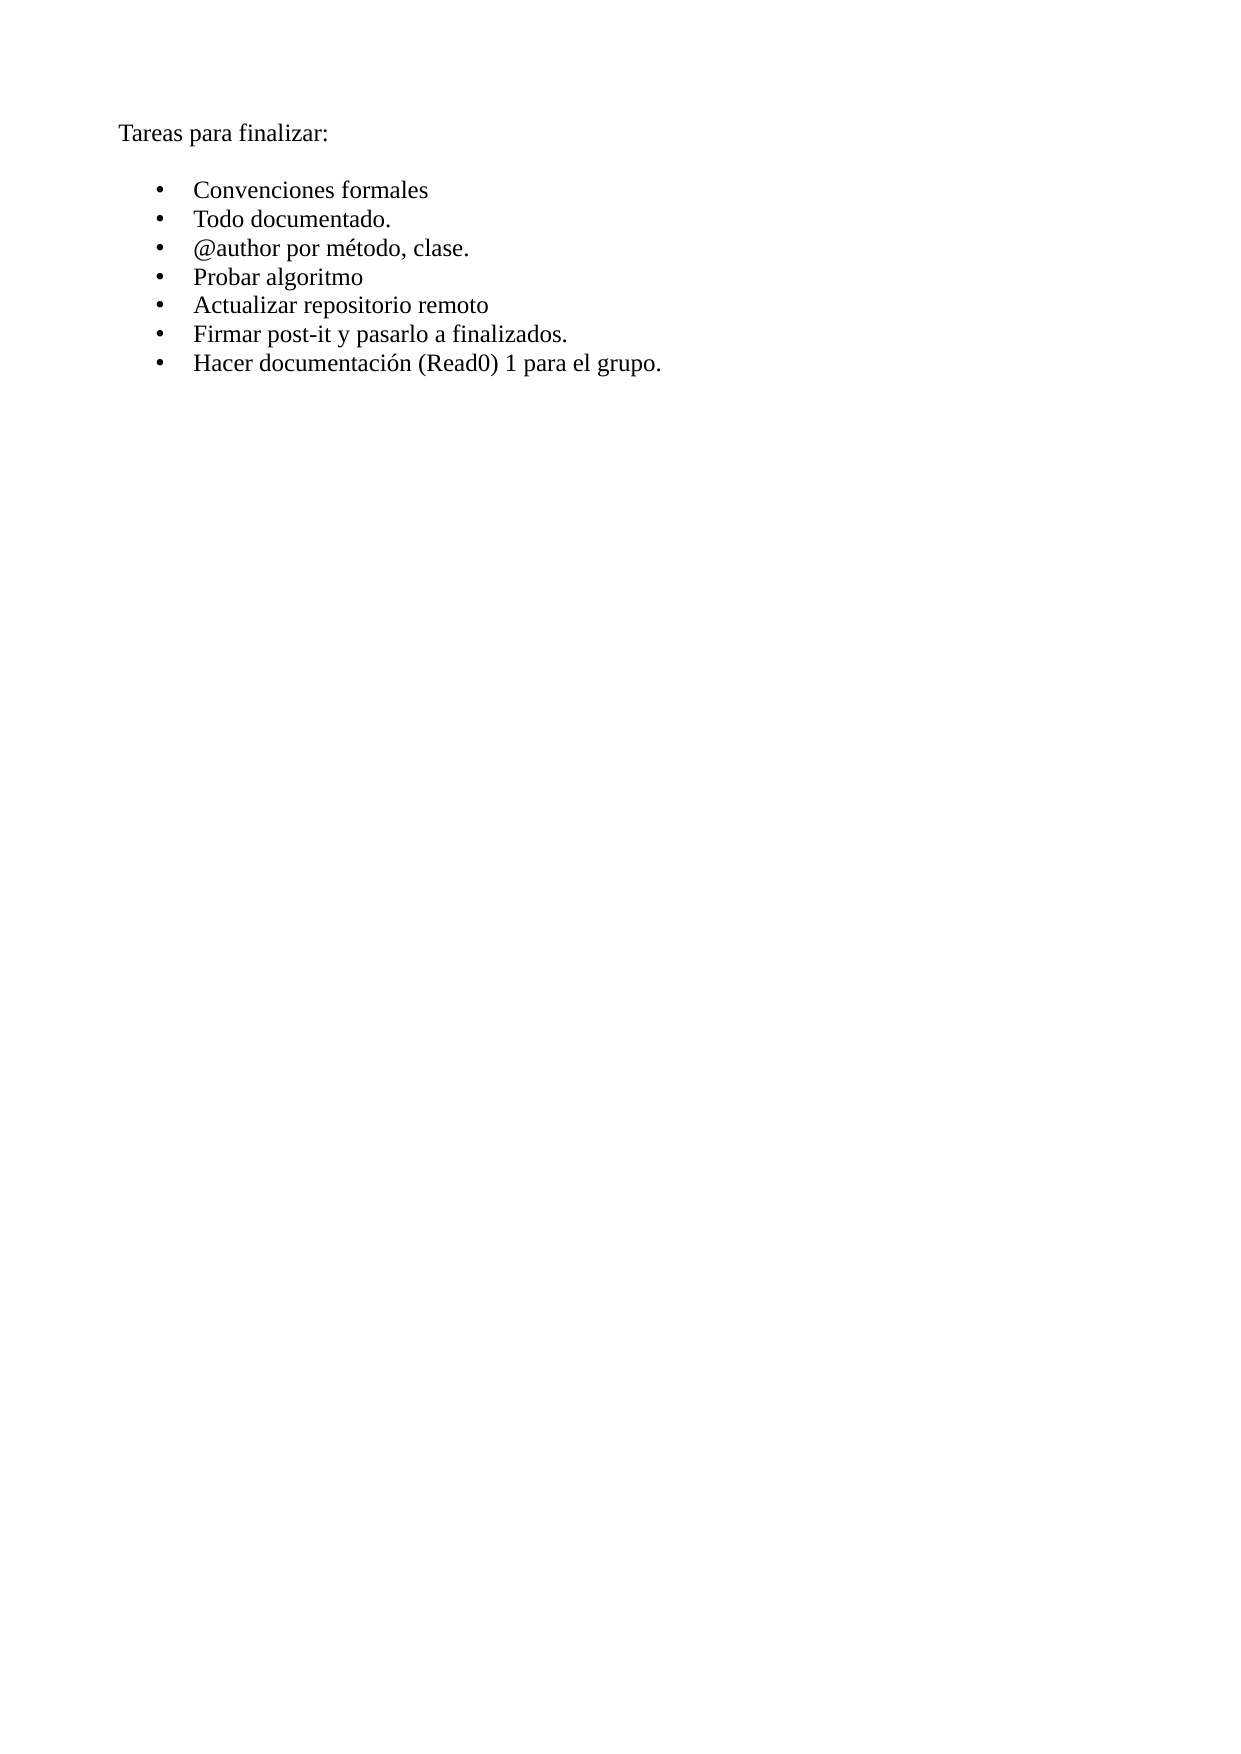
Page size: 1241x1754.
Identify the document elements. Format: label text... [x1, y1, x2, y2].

list Probar algoritmo [156, 262, 1122, 291]
list Todo documentado. [156, 204, 1122, 233]
list @author por método, clase. [156, 233, 1122, 262]
list Firmar post-it y pasarlo a finalizados. [156, 319, 1122, 348]
list Actualizar repositorio remoto [156, 291, 1122, 319]
list Convenciones formales [156, 176, 1122, 204]
list Hacer documentación (Read0) 1 para el grupo. [156, 348, 1122, 377]
text Tareas para finalizar: [118, 118, 1122, 147]
